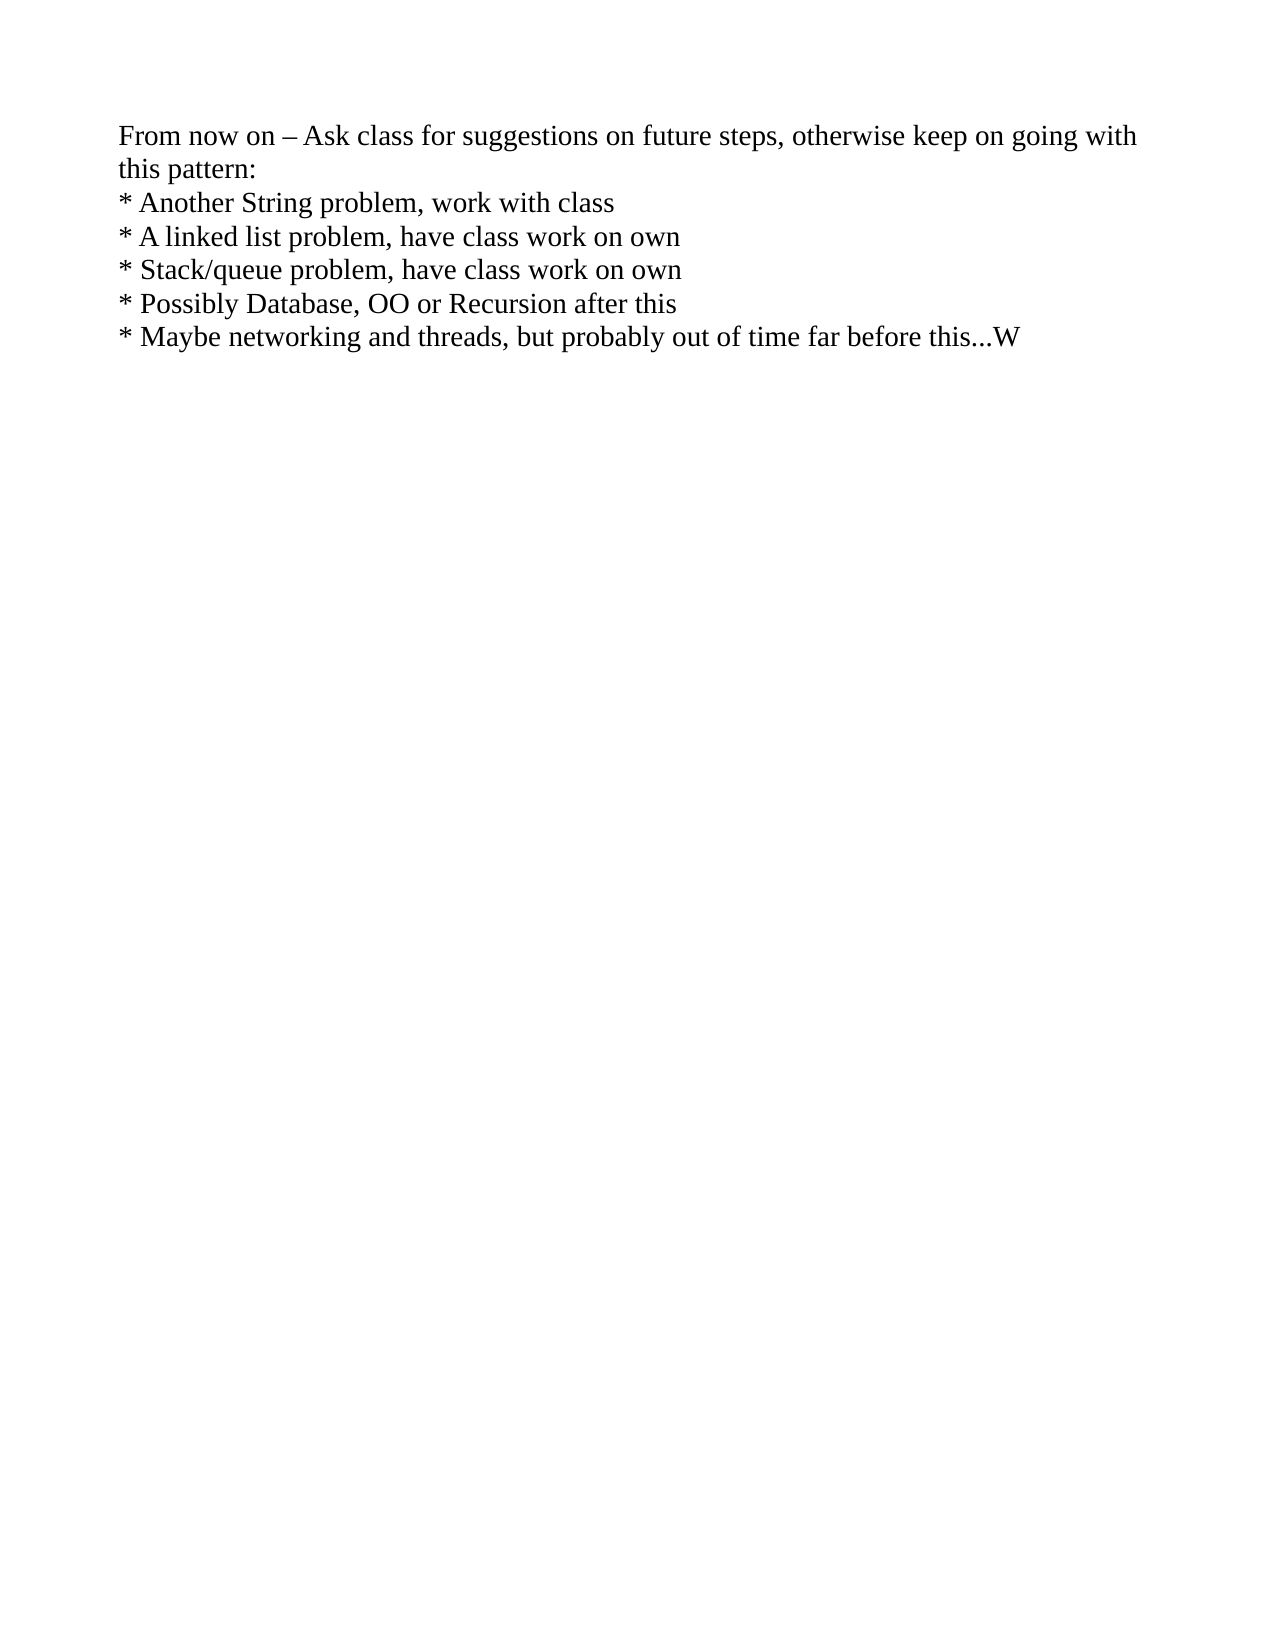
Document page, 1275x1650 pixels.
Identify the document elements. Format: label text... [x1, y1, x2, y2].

text * Another String problem, work with class [118, 185, 1157, 219]
text From now on – Ask class for suggestions on future steps, otherwise keep on going with this pattern: [118, 118, 1157, 185]
text * Stack/queue problem, have class work on own [118, 252, 1157, 286]
text * Possibly Database, OO or Recursion after this [118, 286, 1157, 319]
text * Maybe networking and threads, but probably out of time far before this...W [118, 319, 1157, 353]
text * A linked list problem, have class work on own [118, 219, 1157, 252]
